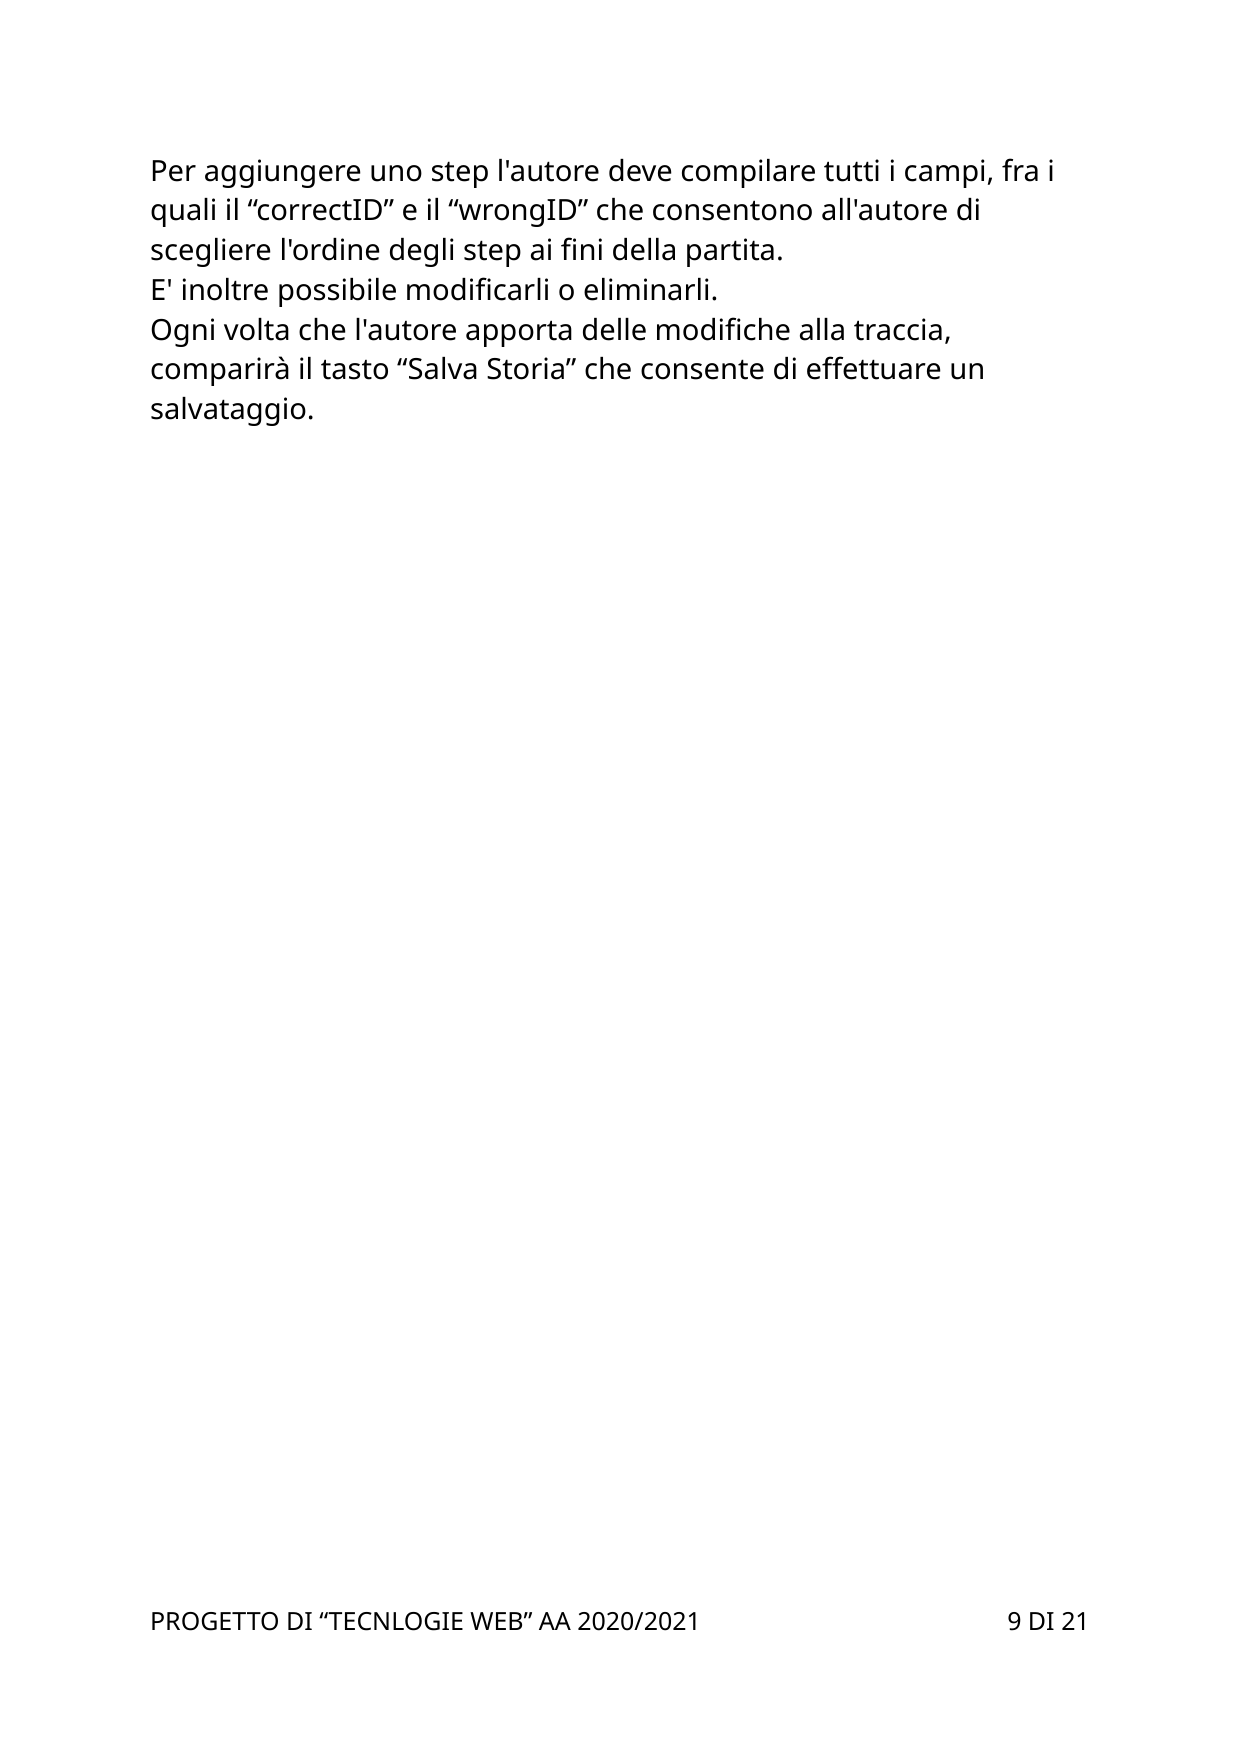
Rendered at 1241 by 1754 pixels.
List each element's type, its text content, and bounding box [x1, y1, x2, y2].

text Ogni volta che l'autore apporta delle modifiche alla traccia, comparirà il tasto “Salva Storia” che consente di effettuare un salvataggio. [150, 309, 1090, 428]
text E' inoltre possibile modificarli o eliminarli. [150, 269, 1090, 309]
text Per aggiungere uno step l'autore deve compilare tutti i campi, fra i quali il “correctID” e il “wrongID” che consentono all'autore di scegliere l'ordine degli step ai fini della partita. [150, 150, 1090, 269]
